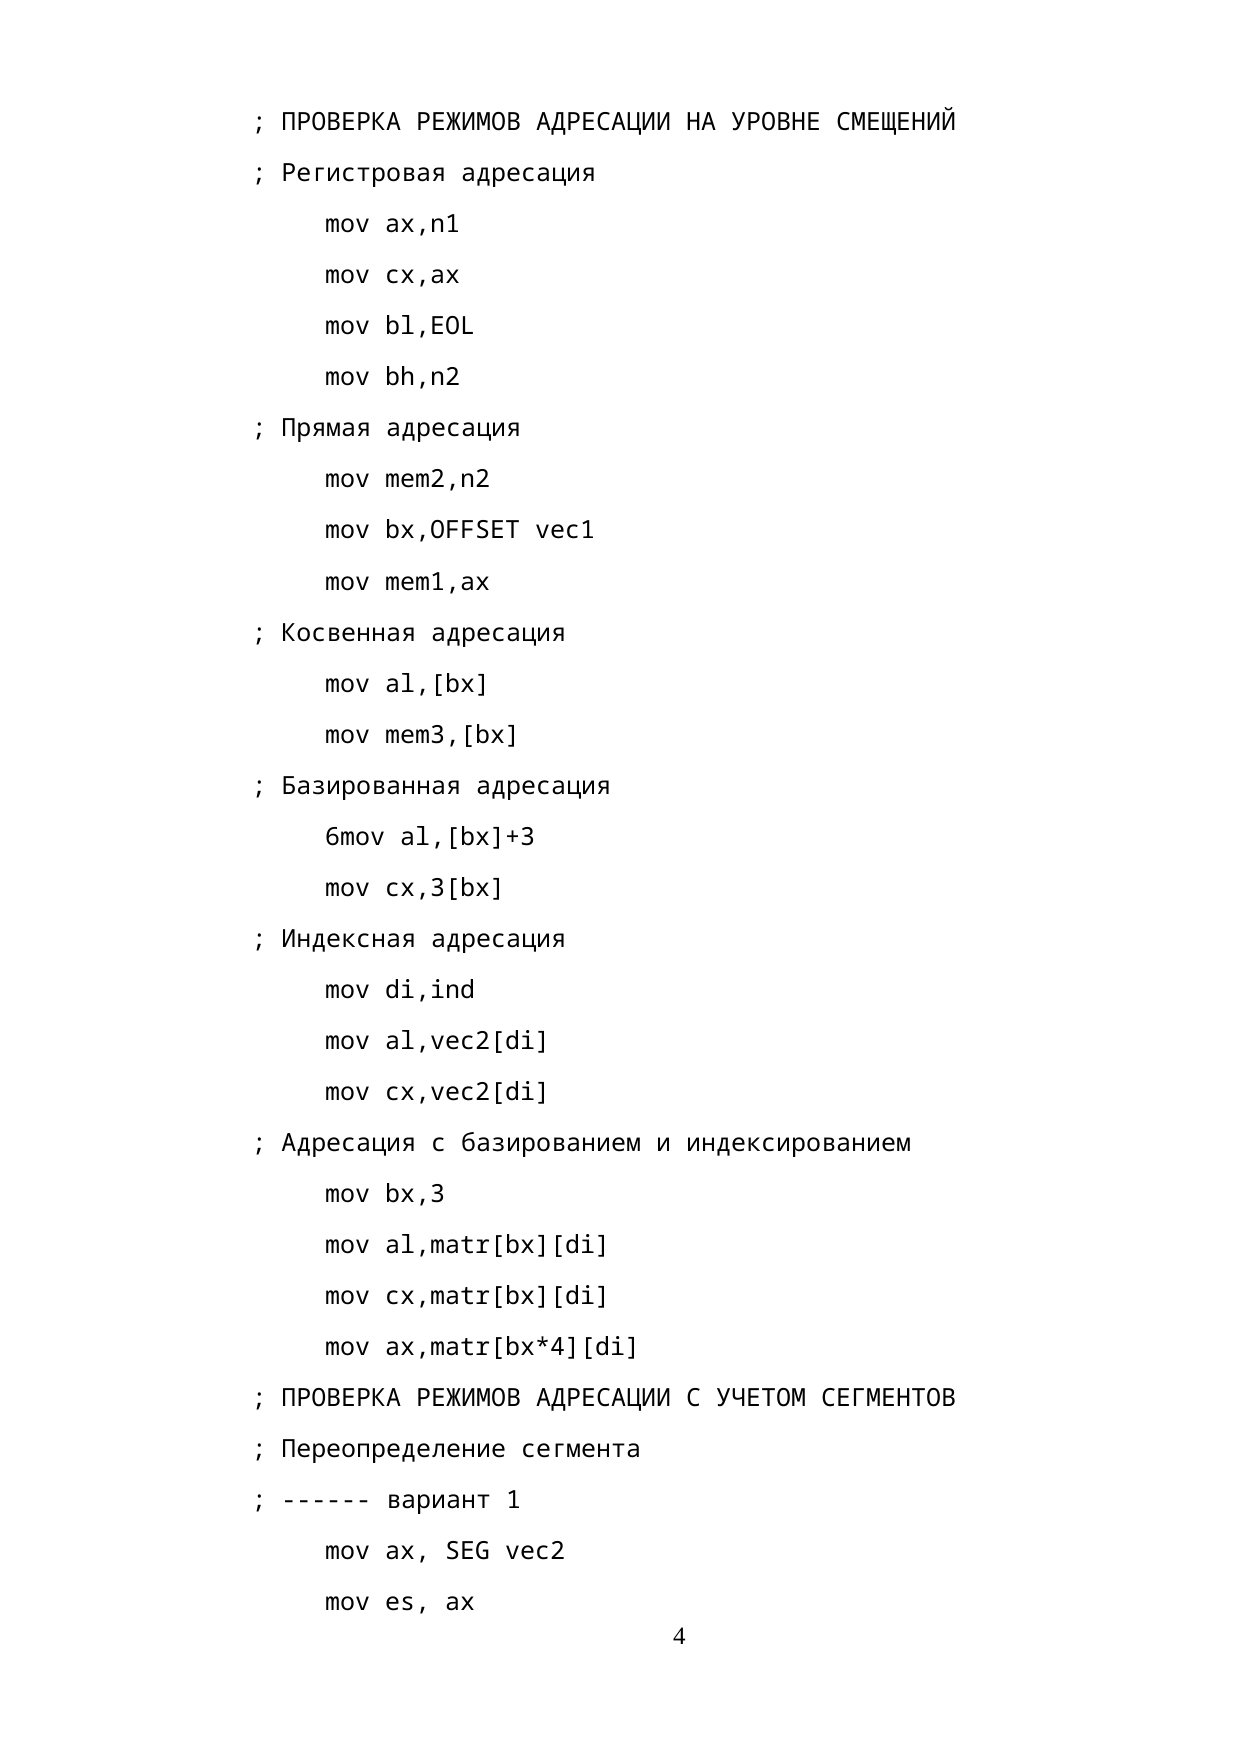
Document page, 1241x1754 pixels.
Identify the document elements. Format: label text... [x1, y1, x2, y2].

text mov cx,3[bx] [177, 869, 1181, 903]
text mov es, ax [177, 1584, 1181, 1618]
text mov cx,vec2[di] [177, 1073, 1181, 1108]
text ; Прямая адресация [177, 410, 1181, 444]
text mov al,matr[bx][di] [177, 1227, 1181, 1261]
text mov al,vec2[di] [177, 1022, 1181, 1057]
text ; Адресация с базированием и индексированием [177, 1124, 1181, 1159]
text ; ПРОВЕРКА РЕЖИМОВ АДРЕСАЦИИ НА УРОВНЕ СМЕЩЕНИЙ [177, 104, 1181, 138]
text ; ------ вариант 1 [177, 1482, 1181, 1516]
text ; Косвенная адресация [177, 614, 1181, 648]
text mov al,[bx] [177, 665, 1181, 699]
text ; Индексная адресация [177, 920, 1181, 954]
text mov ax,n1 [177, 206, 1181, 240]
text mov bx,OFFSET vec1 [177, 512, 1181, 546]
text mov mem3,[bx] [177, 716, 1181, 750]
text mov cx,matr[bx][di] [177, 1278, 1181, 1312]
text 6mov al,[bx]+3 [177, 818, 1181, 852]
text mov bl,EOL [177, 308, 1181, 342]
text mov mem1,ax [177, 563, 1181, 597]
text mov bh,n2 [177, 359, 1181, 393]
text mov mem2,n2 [177, 461, 1181, 495]
text mov cx,ax [177, 257, 1181, 291]
text mov ax,matr[bx*4][di] [177, 1329, 1181, 1363]
text mov ax, SEG vec2 [177, 1533, 1181, 1567]
text ; Переопределение сегмента [177, 1431, 1181, 1465]
text ; ПРОВЕРКА РЕЖИМОВ АДРЕСАЦИИ С УЧЕТОМ СЕГМЕНТОВ [177, 1380, 1181, 1414]
text ; Базированная адресация [177, 767, 1181, 801]
text mov bx,3 [177, 1176, 1181, 1210]
text mov di,ind [177, 971, 1181, 1006]
text ; Регистровая адресация [177, 155, 1181, 189]
